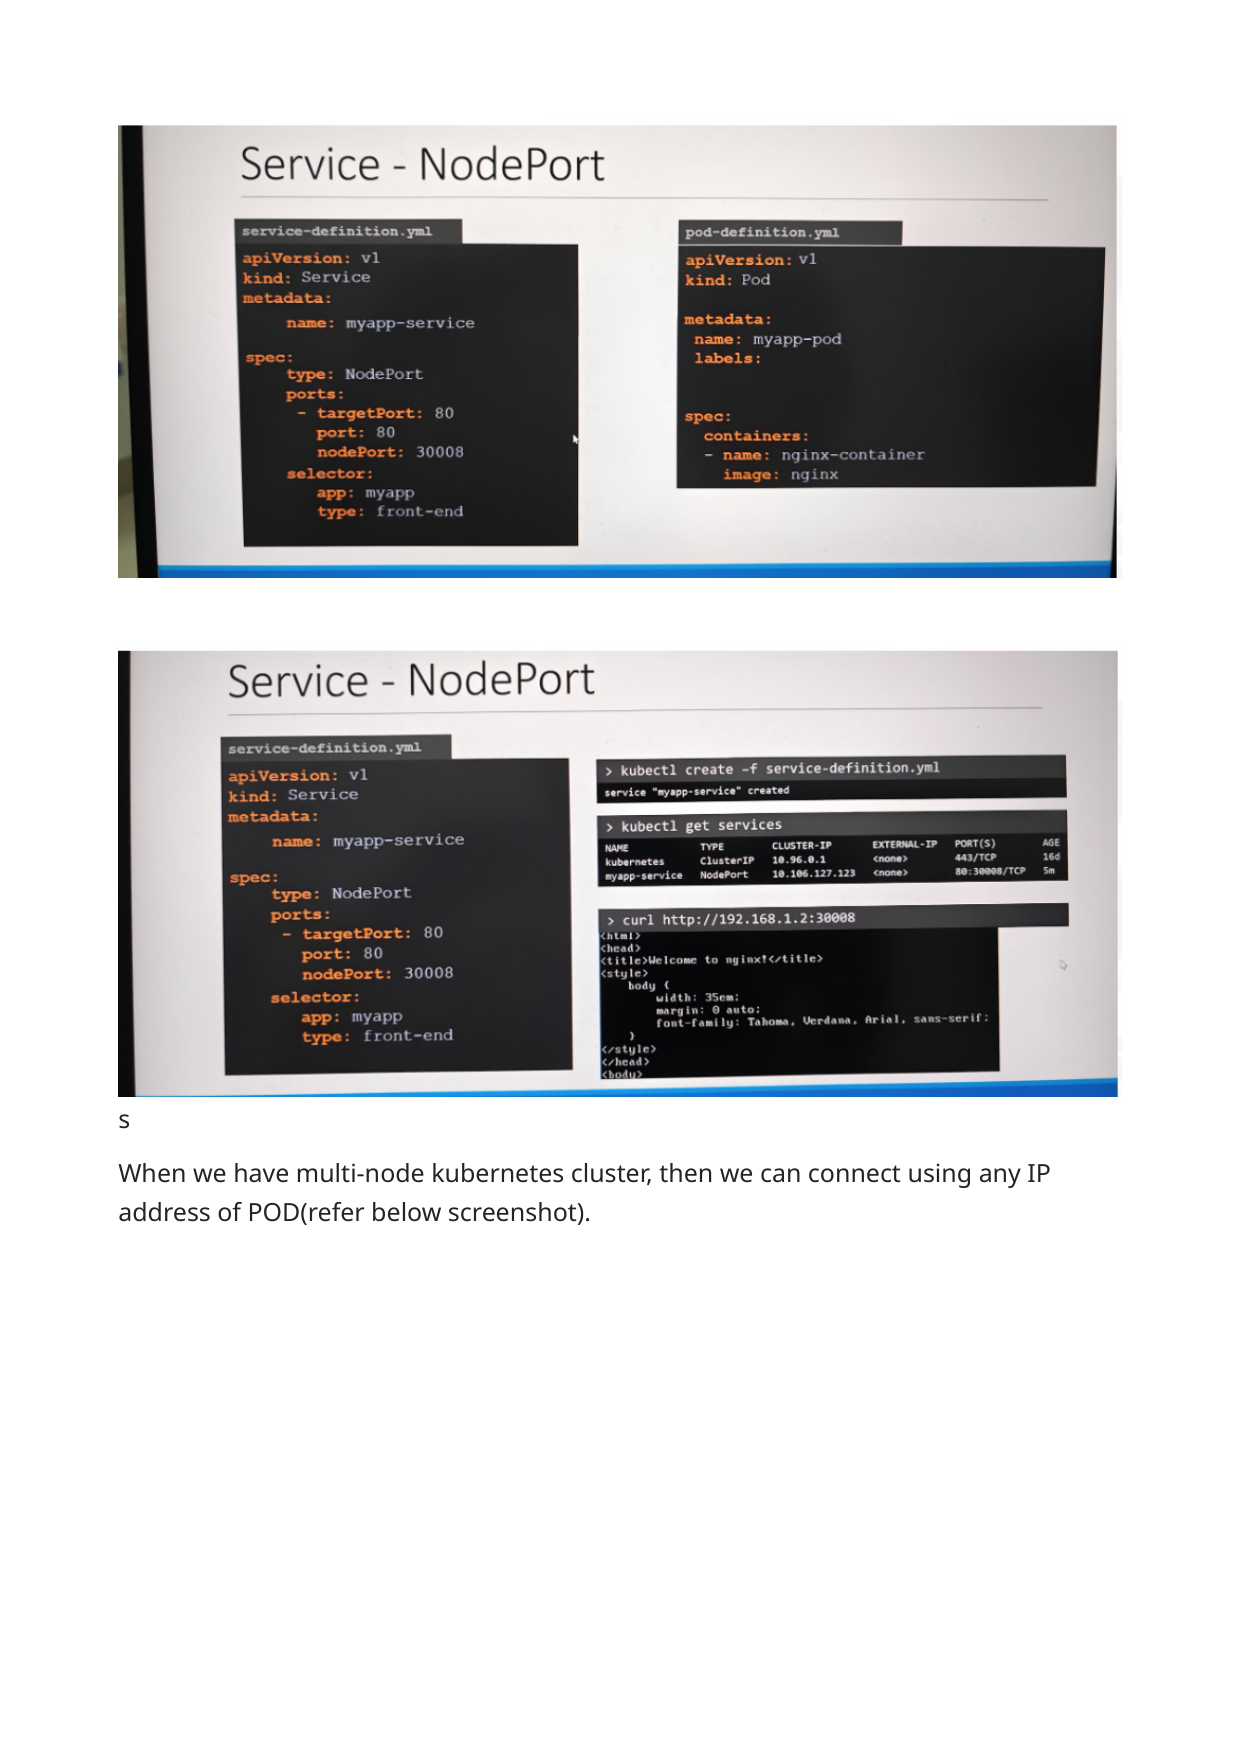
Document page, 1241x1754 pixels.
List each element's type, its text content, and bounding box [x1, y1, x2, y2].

picture [118, 636, 1123, 1097]
text s [118, 1097, 1122, 1136]
picture [118, 118, 1123, 578]
text When we have multi-node kubernetes cluster, then we can connect using any IP address of POD(refer below screenshot). [118, 1155, 1122, 1228]
